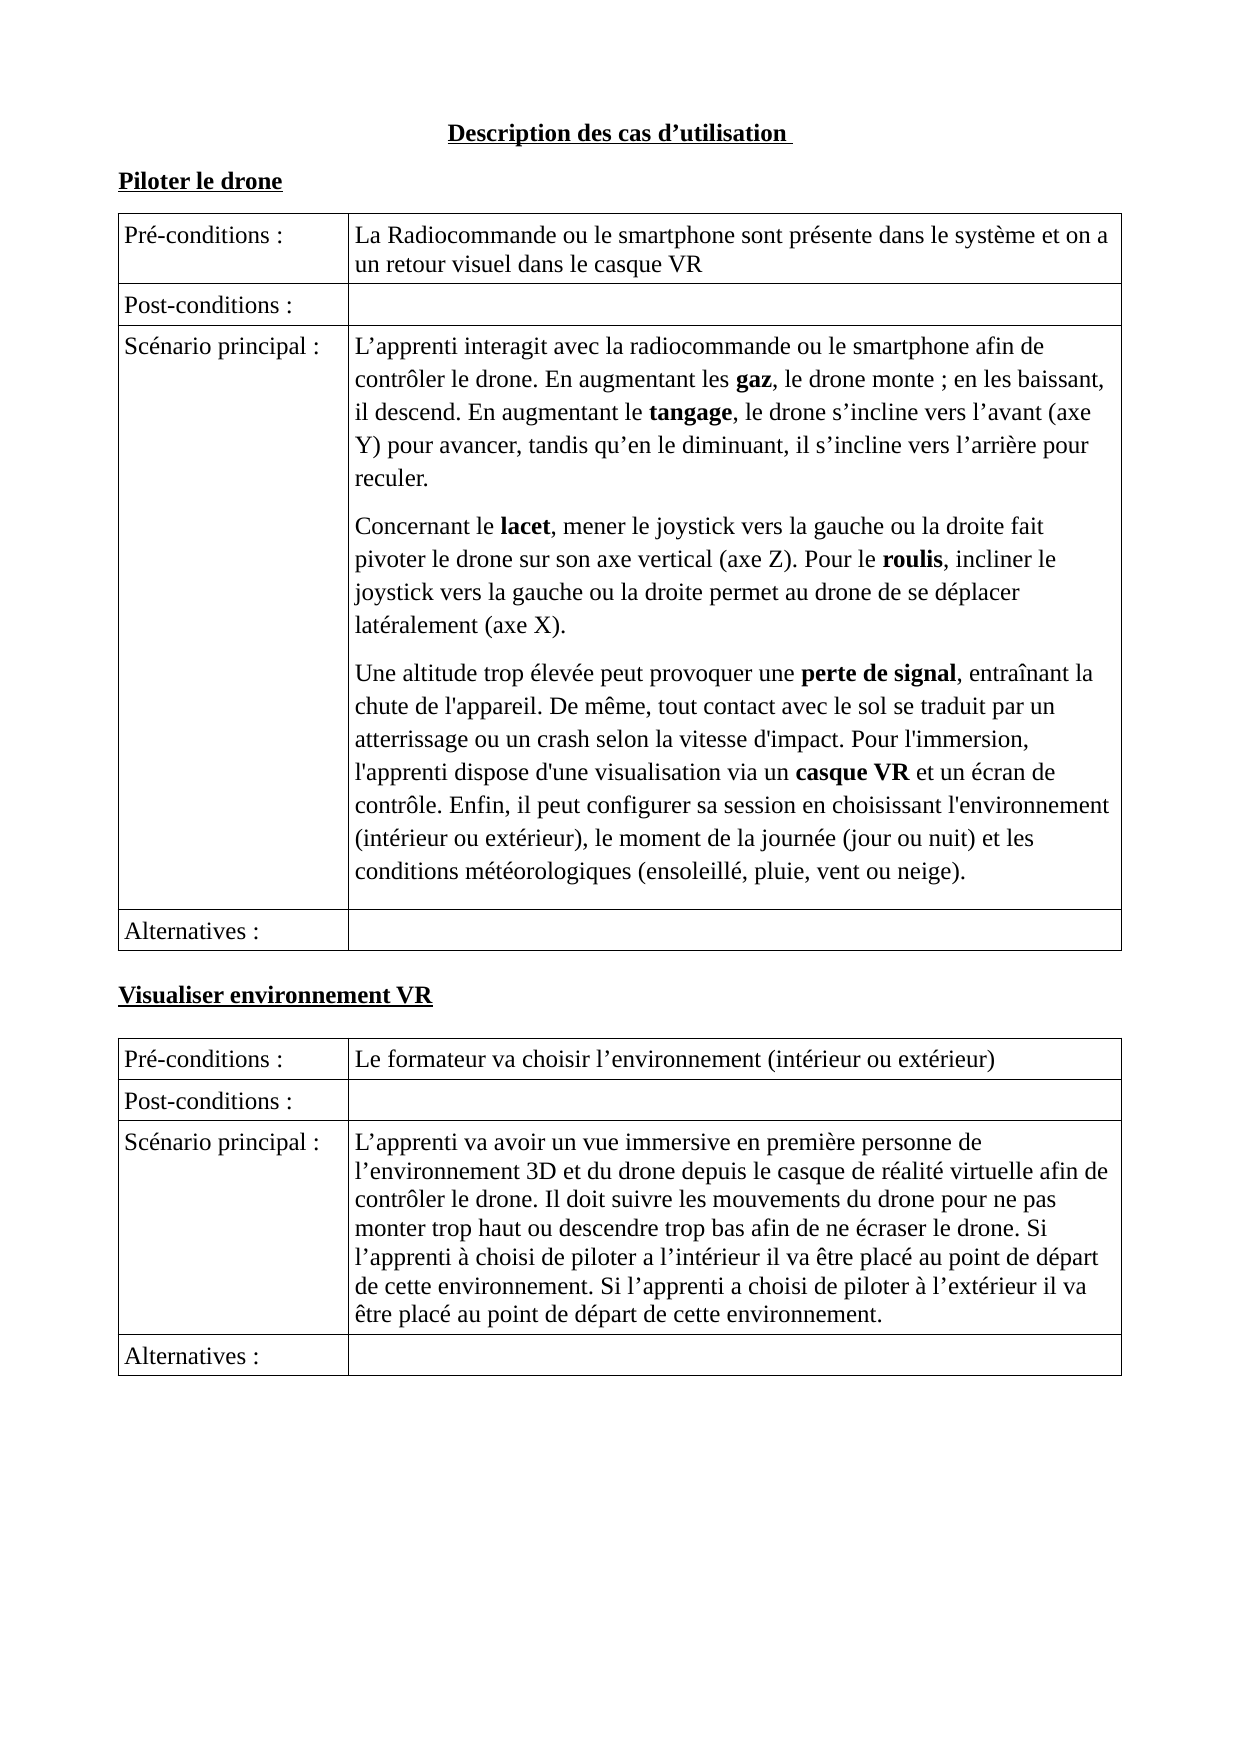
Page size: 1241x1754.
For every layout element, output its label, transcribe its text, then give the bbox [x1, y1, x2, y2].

table_cell [349, 1335, 1121, 1375]
text Piloter le drone [118, 166, 1122, 194]
table_cell [349, 1080, 1121, 1120]
table_cell Scénario principal : [119, 326, 348, 909]
table_cell L’apprenti va avoir un vue immersive en première personne de l’environnement 3D et du drone depuis le casque de réalité virtuelle afin de contrôler le drone. Il doit suivre les mouvements du drone pour ne pas monter trop haut ou descendre trop bas afin de ne écraser le drone. Si l’apprenti à choisi de piloter a l’intérieur il va être placé au point de départ de cette environnement. Si l’apprenti a choisi de piloter à l’extérieur il va être placé au point de départ de cette environnement. [349, 1121, 1121, 1334]
table_cell Post-conditions : [119, 1080, 348, 1120]
table_cell L’apprenti interagit avec la radiocommande ou le smartphone afin de contrôler le drone. En augmentant les gaz, le drone monte ; en les baissant, il descend. En augmentant le tangage, le drone s’incline vers l’avant (axe Y) pour avancer, tandis qu’en le diminuant, il s’incline vers l’arrière pour reculer. Concernant le lacet, mener le joystick vers la gauche ou la droite fait pivoter le drone sur son axe vertical (axe Z). Pour le roulis, incliner le joystick vers la gauche ou la droite permet au drone de se déplacer latéralement (axe X). Une altitude trop élevée peut provoquer une perte de signal, entraînant la chute de l'appareil. De même, tout contact avec le sol se traduit par un atterrissage ou un crash selon la vitesse d'impact. Pour l'immersion, l'apprenti dispose d'une visualisation via un casque VR et un écran de contrôle. Enfin, il peut configurer sa session en choisissant l'environnement (intérieur ou extérieur), le moment de la journée (jour ou nuit) et les conditions météorologiques (ensoleillé, pluie, vent ou neige). [349, 326, 1121, 909]
text Description des cas d’utilisation [118, 118, 1122, 147]
table_header Le formateur va choisir l’environnement (intérieur ou extérieur) [349, 1039, 1121, 1079]
table_header Pré-conditions : [119, 1039, 348, 1079]
table_cell Alternatives : [119, 1335, 348, 1375]
table_cell [349, 284, 1121, 324]
table_cell Post-conditions : [119, 284, 348, 324]
table_header Pré-conditions : [119, 214, 348, 283]
text Visualiser environnement VR [118, 980, 1122, 1009]
table_cell Scénario principal : [119, 1121, 348, 1334]
table_cell Alternatives : [119, 910, 348, 950]
table_cell [349, 910, 1121, 950]
table_header La Radiocommande ou le smartphone sont présente dans le système et on a un retour visuel dans le casque VR [349, 214, 1121, 283]
